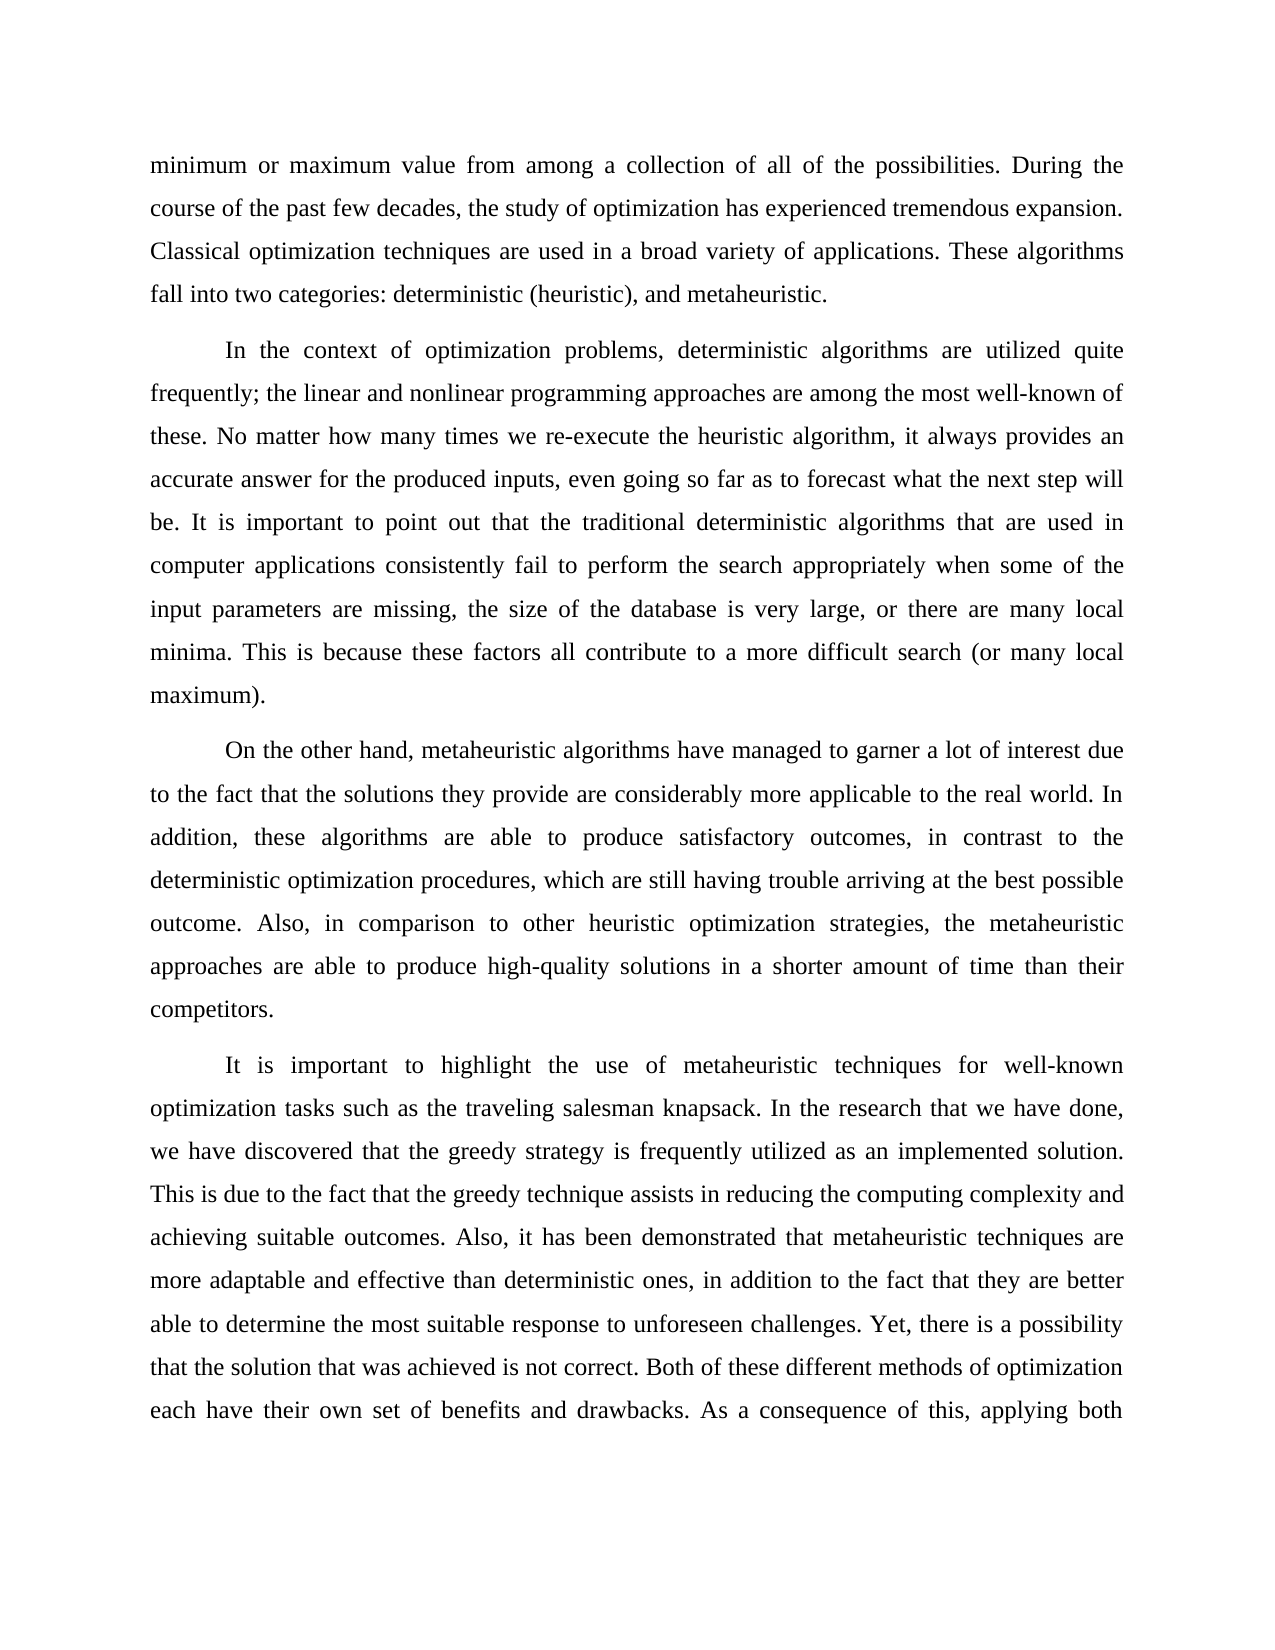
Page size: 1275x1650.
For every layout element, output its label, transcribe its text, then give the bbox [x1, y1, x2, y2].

text On the other hand, metaheuristic algorithms have managed to garner a lot of interest due to the fact that the solutions they provide are considerably more applicable to the real world. In addition, these algorithms are able to produce satisfactory outcomes, in contrast to the deterministic optimization procedures, which are still having trouble arriving at the best possible outcome. Also, in comparison to other heuristic optimization strategies, the metaheuristic approaches are able to produce high-quality solutions in a shorter amount of time than their competitors. [150, 736, 1125, 1023]
text It is important to highlight the use of metaheuristic techniques for well-known optimization tasks such as the traveling salesman knapsack. In the research that we have done, we have discovered that the greedy strategy is frequently utilized as an implemented solution. This is due to the fact that the greedy technique assists in reducing the computing complexity and achieving suitable outcomes. Also, it has been demonstrated that metaheuristic techniques are more adaptable and effective than deterministic ones, in addition to the fact that they are better able to determine the most suitable response to unforeseen challenges. Yet, there is a possibility that the solution that was achieved is not correct. Both of these different methods of optimization each have their own set of benefits and drawbacks. As a consequence of this, applying both [150, 1050, 1125, 1424]
text In the context of optimization problems, deterministic algorithms are utilized quite frequently; the linear and nonlinear programming approaches are among the most well-known of these. No matter how many times we re-execute the heuristic algorithm, it always provides an accurate answer for the produced inputs, even going so far as to forecast what the next step will be. It is important to point out that the traditional deterministic algorithms that are used in computer applications consistently fail to perform the search appropriately when some of the input parameters are missing, the size of the database is very large, or there are many local minima. This is because these factors all contribute to a more difficult search (or many local maximum). [150, 335, 1125, 709]
text minimum or maximum value from among a collection of all of the possibilities. During the course of the past few decades, the study of optimization has experienced tremendous expansion. Classical optimization techniques are used in a broad variety of applications. These algorithms fall into two categories: deterministic (heuristic), and metaheuristic. [150, 150, 1125, 308]
